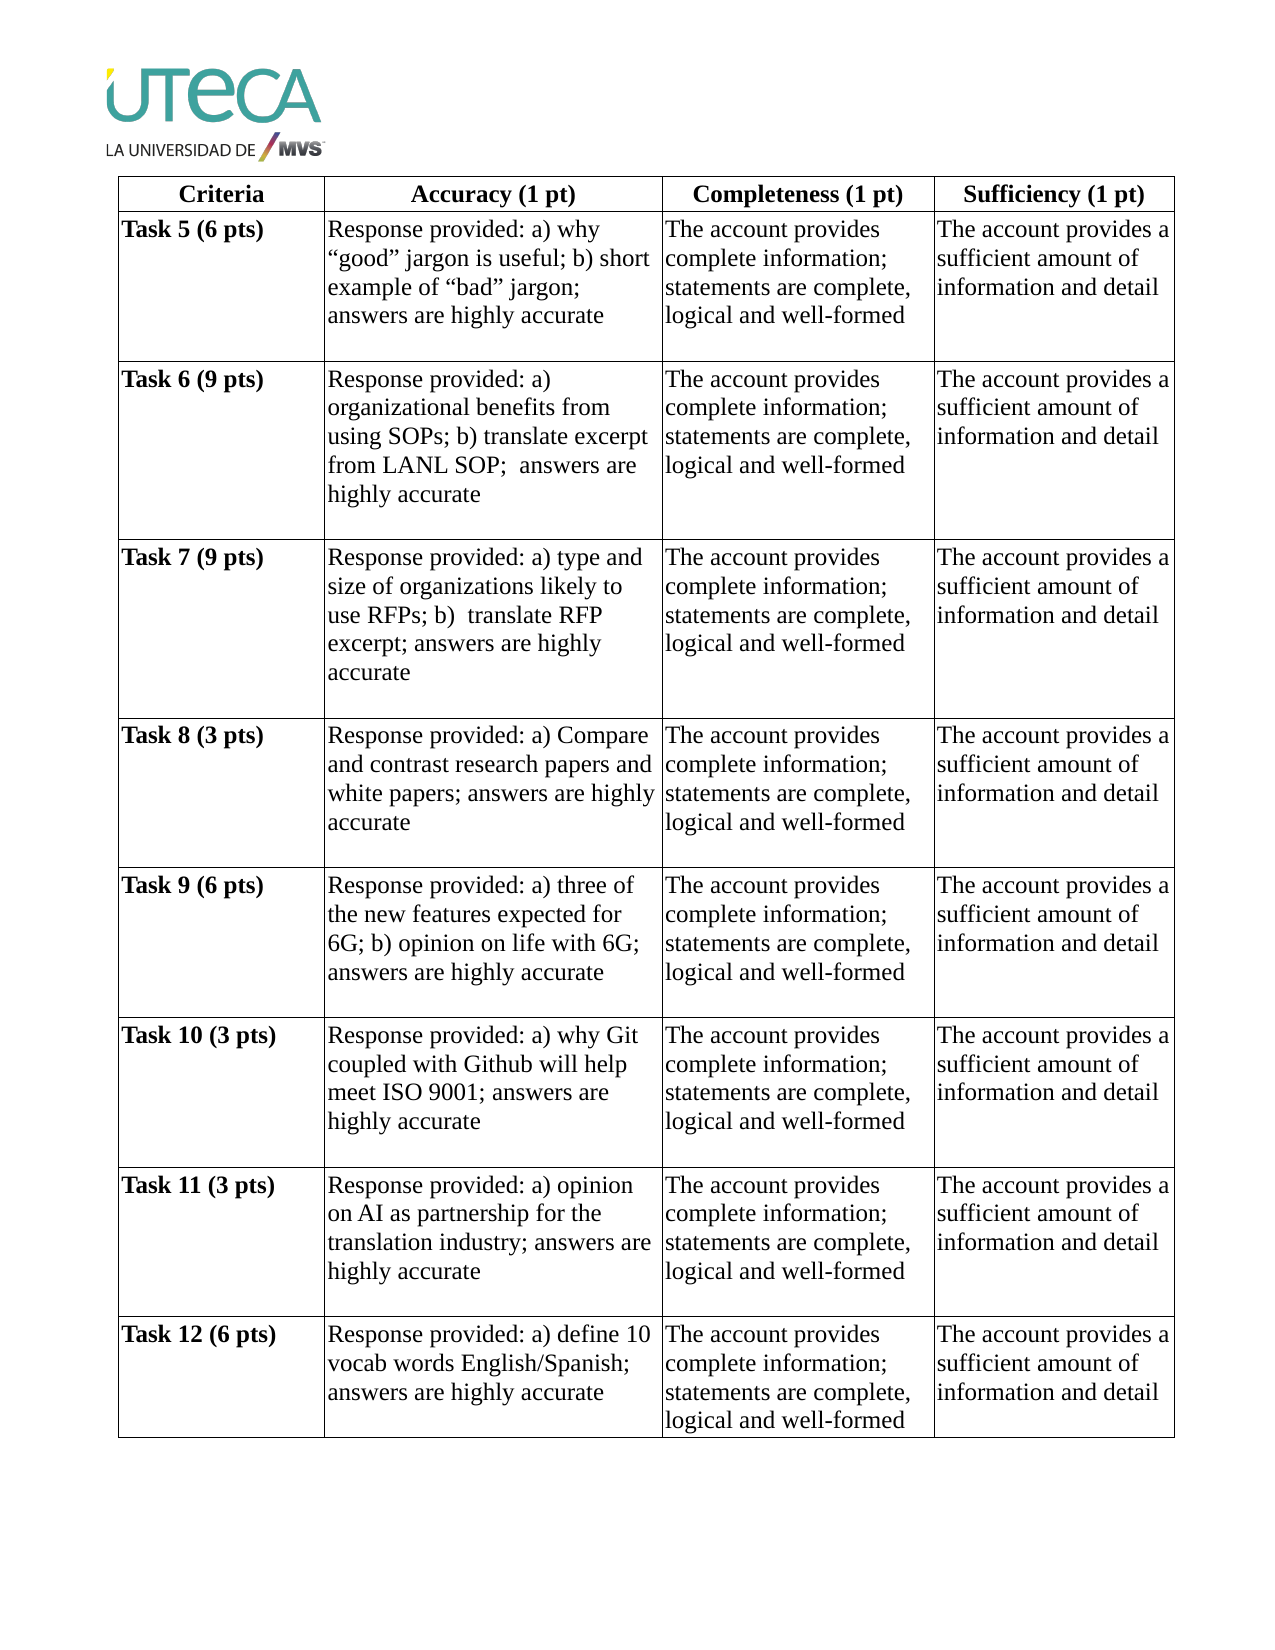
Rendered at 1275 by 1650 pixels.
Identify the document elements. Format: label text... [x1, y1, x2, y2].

table_cell Task 5 (6 pts) [119, 212, 324, 361]
table_header Accuracy (1 pt) [325, 177, 662, 211]
table_cell The account provides complete information; statements are complete, logical and well-formed [663, 1018, 934, 1167]
table_cell The account provides a sufficient amount of information and detail [935, 1317, 1174, 1437]
table_header Sufficiency (1 pt) [935, 177, 1174, 211]
table_cell Response provided: a) opinion on AI as partnership for the translation industry; answers are highly accurate [325, 1168, 662, 1316]
table_cell The account provides a sufficient amount of information and detail [935, 362, 1174, 539]
table_cell Response provided: a) three of the new features expected for 6G; b) opinion on life with 6G; answers are highly accurate [325, 868, 662, 1017]
table_cell The account provides a sufficient amount of information and detail [935, 212, 1174, 361]
picture [104, 64, 328, 166]
table_cell Response provided: a) Compare and contrast research papers and white papers; answers are highly accurate [325, 719, 662, 867]
table_cell The account provides complete information; statements are complete, logical and well-formed [663, 868, 934, 1017]
table_cell The account provides complete information; statements are complete, logical and well-formed [663, 212, 934, 361]
table_cell The account provides a sufficient amount of information and detail [935, 719, 1174, 867]
table_cell The account provides a sufficient amount of information and detail [935, 1018, 1174, 1167]
table_header Criteria [119, 177, 324, 211]
table_cell Task 9 (6 pts) [119, 868, 324, 1017]
table_cell Response provided: a) type and size of organizations likely to use RFPs; b) translate RFP excerpt; answers are highly accurate [325, 540, 662, 718]
table_cell Response provided: a) define 10 vocab words English/Spanish; answers are highly accurate [325, 1317, 662, 1437]
table_cell Task 10 (3 pts) [119, 1018, 324, 1167]
table_cell The account provides a sufficient amount of information and detail [935, 868, 1174, 1017]
table_cell Task 12 (6 pts) [119, 1317, 324, 1437]
table_cell The account provides complete information; statements are complete, logical and well-formed [663, 362, 934, 539]
table_cell The account provides complete information; statements are complete, logical and well-formed [663, 719, 934, 867]
table_cell The account provides a sufficient amount of information and detail [935, 540, 1174, 718]
table_cell Task 8 (3 pts) [119, 719, 324, 867]
table_cell The account provides complete information; statements are complete, logical and well-formed [663, 1168, 934, 1316]
table_cell The account provides complete information; statements are complete, logical and well-formed [663, 540, 934, 718]
table_header Completeness (1 pt) [663, 177, 934, 211]
table_cell Response provided: a) why “good” jargon is useful; b) short example of “bad” jargon; answers are highly accurate [325, 212, 662, 361]
table_cell Task 6 (9 pts) [119, 362, 324, 539]
table_cell The account provides a sufficient amount of information and detail [935, 1168, 1174, 1316]
table_cell Task 11 (3 pts) [119, 1168, 324, 1316]
table_cell Response provided: a) why Git coupled with Github will help meet ISO 9001; answers are highly accurate [325, 1018, 662, 1167]
table_cell Task 7 (9 pts) [119, 540, 324, 718]
table_cell Response provided: a) organizational benefits from using SOPs; b) translate excerpt from LANL SOP; answers are highly accurate [325, 362, 662, 539]
table_cell The account provides complete information; statements are complete, logical and well-formed [663, 1317, 934, 1437]
